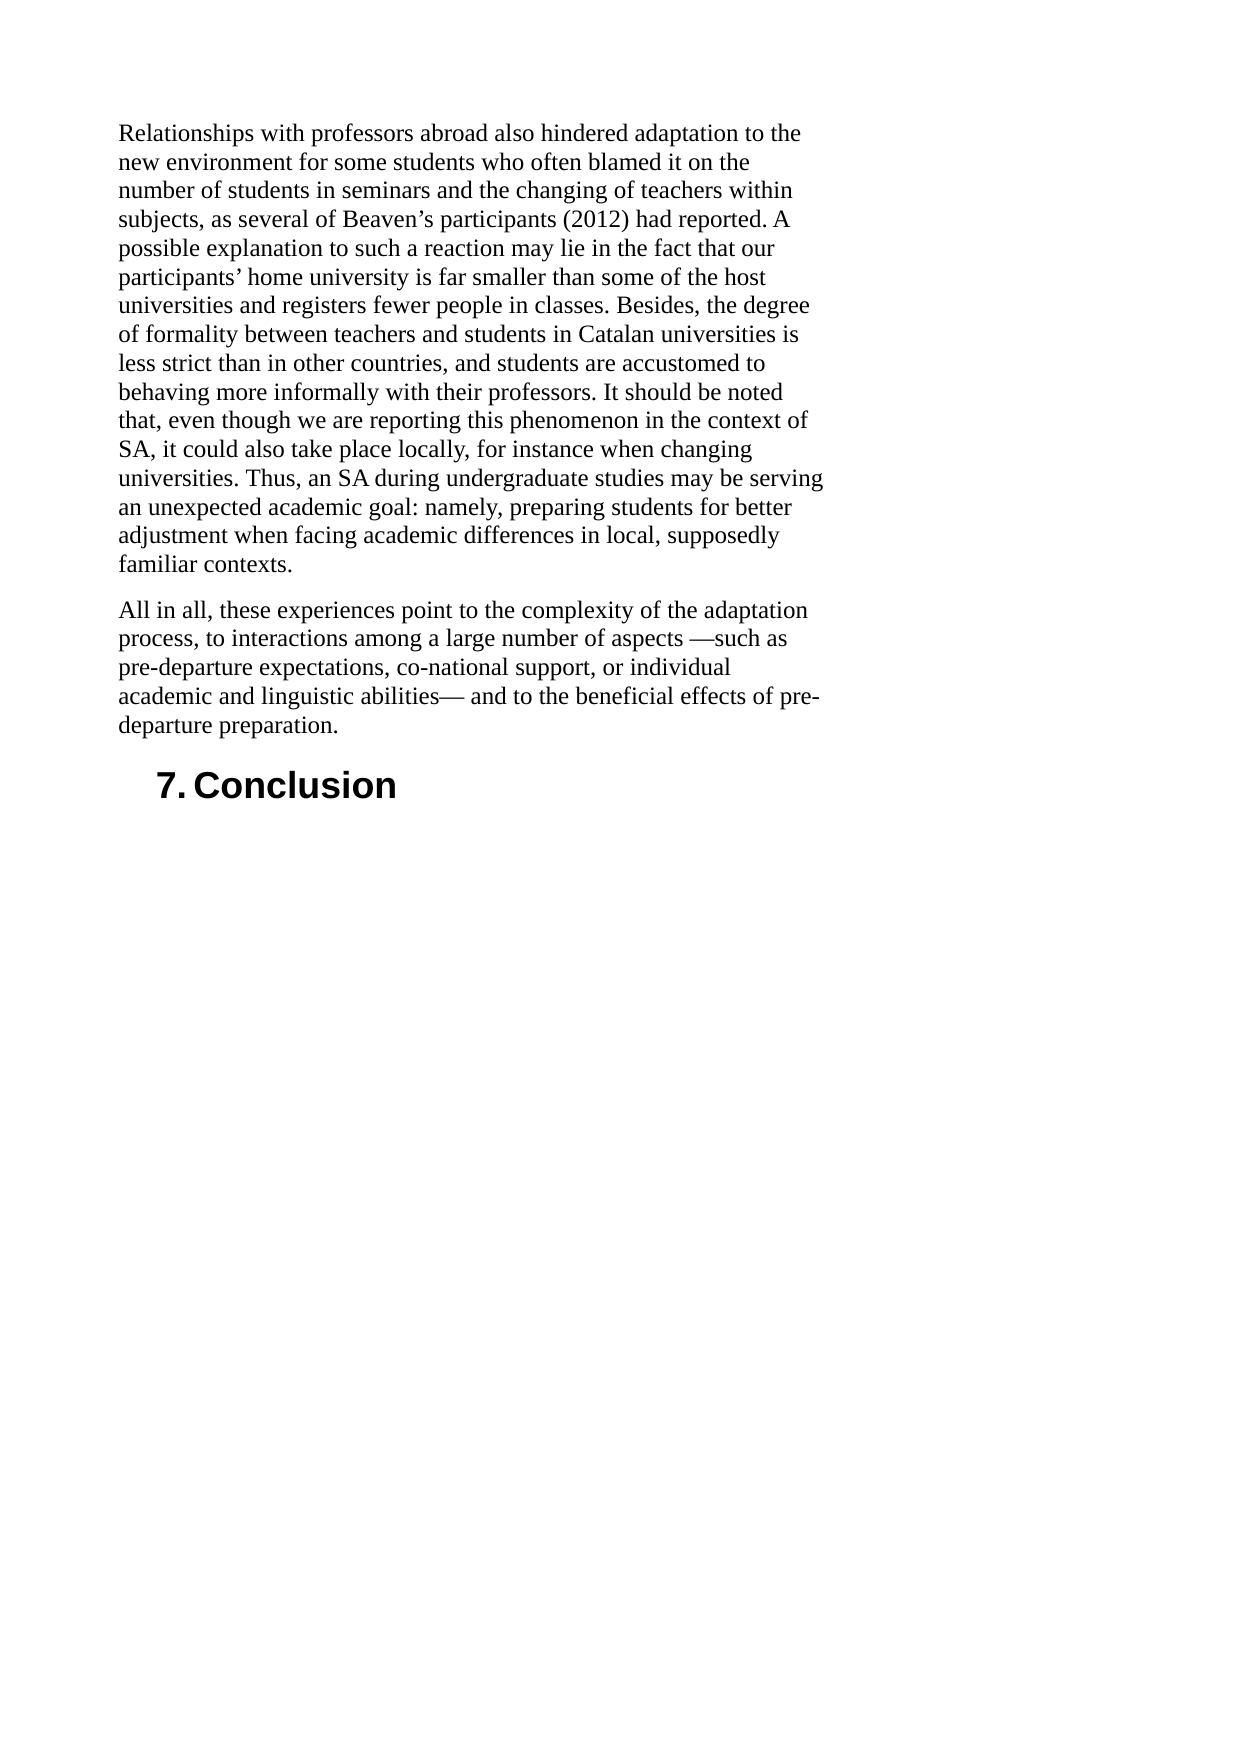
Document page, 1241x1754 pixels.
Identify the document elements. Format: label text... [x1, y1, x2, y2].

text All in all, these experiences point to the complexity of the adaptation process, to interactions among a large number of aspects —such as pre-departure expectations, co-national support, or individual academic and linguistic abilities— and to the beneficial effects of pre-departure preparation. [118, 595, 827, 738]
list Conclusion [156, 763, 827, 807]
text Relationships with professors abroad also hindered adaptation to the new environment for some students who often blamed it on the number of students in seminars and the changing of teachers within subjects, as several of Beaven’s participants (2012) had reported. A possible explanation to such a reaction may lie in the fact that our participants’ home university is far smaller than some of the host universities and registers fewer people in classes. Besides, the degree of formality between teachers and students in Catalan universities is less strict than in other countries, and students are accustomed to behaving more informally with their professors. It should be noted that, even though we are reporting this phenomenon in the context of SA, it could also take place locally, for instance when changing universities. Thus, an SA during undergraduate studies may be serving an unexpected academic goal: namely, preparing students for better adjustment when facing academic differences in local, supposedly familiar contexts. [118, 118, 827, 578]
